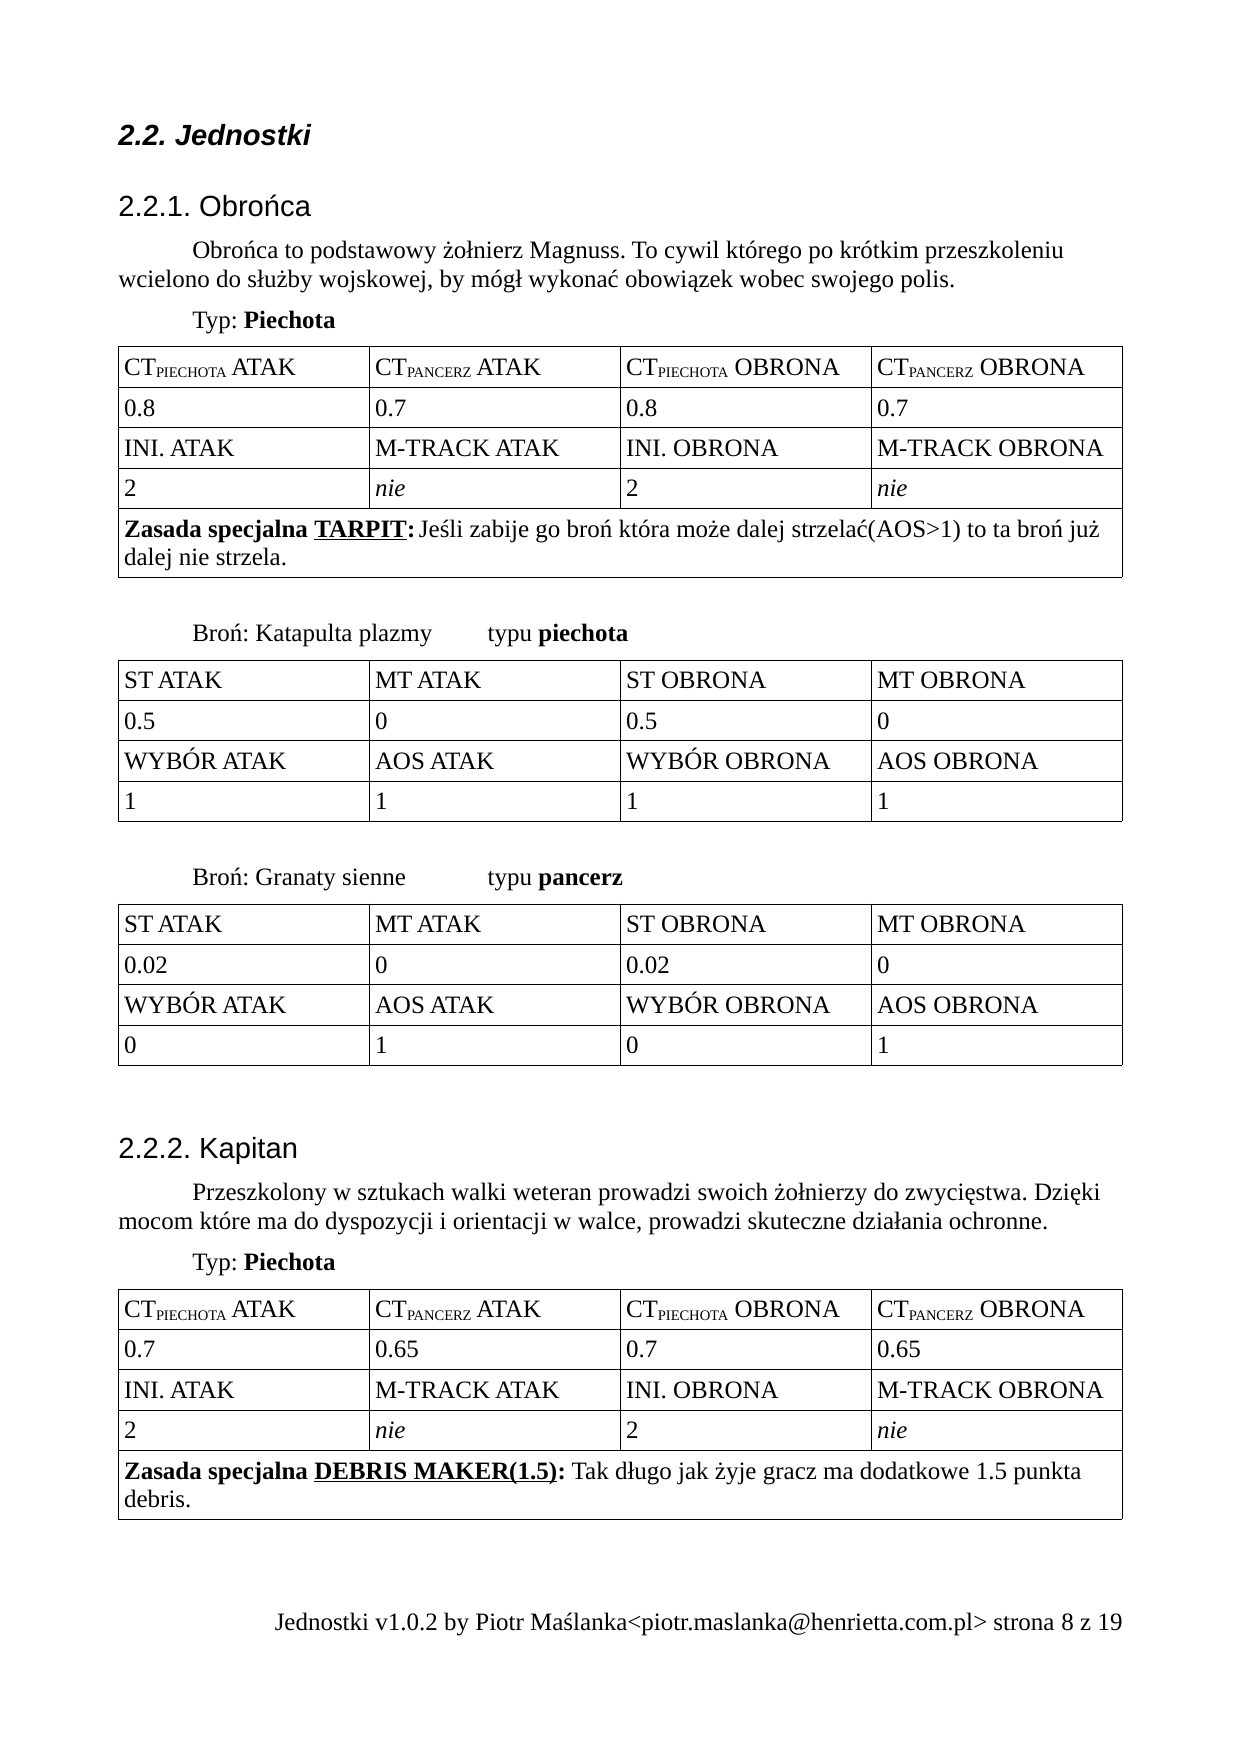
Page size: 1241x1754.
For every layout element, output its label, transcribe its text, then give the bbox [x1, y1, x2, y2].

table_cell 0 [370, 701, 620, 740]
table_header MT OBRONA [872, 661, 1122, 700]
table_cell 1 [370, 1026, 620, 1065]
text Przeszkolony w sztukach walki weteran prowadzi swoich żołnierzy do zwycięstwa. Dzięki mocom które ma do dyspozycji i orientacji w walce, prowadzi skuteczne działania ochronne. [118, 1177, 1122, 1235]
table_header CTPANCERZ OBRONA [872, 1290, 1122, 1329]
table_cell AOS ATAK [370, 985, 620, 1024]
table_header M-TRACK ATAK [370, 428, 620, 467]
table_cell WYBÓR OBRONA [621, 985, 871, 1024]
table_header ST ATAK [119, 661, 369, 700]
table_cell 0.02 [621, 945, 871, 984]
table_cell nie [872, 1411, 1122, 1450]
table_cell 1 [872, 1026, 1122, 1065]
table_header AOS ATAK [370, 741, 620, 781]
table_header MT ATAK [370, 905, 620, 944]
table_cell 0 [872, 945, 1122, 984]
text Typ: Piechota [118, 1247, 1122, 1276]
table_cell 0.65 [872, 1330, 1122, 1369]
table_cell 0.7 [621, 1330, 871, 1369]
text Broń: Granaty sienne typu pancerz [118, 862, 1122, 891]
table_cell 2 [119, 1411, 369, 1450]
table_cell 1 [621, 782, 871, 821]
table_header MT ATAK [370, 661, 620, 700]
table_header CTPANCERZ OBRONA [872, 347, 1122, 387]
table_header CTPIECHOTA OBRONA [621, 1290, 871, 1329]
table_header Zasada specjalna TARPIT: Jeśli zabije go broń która może dalej strzelać(AOS>1) to ta broń już dalej nie strzela. [119, 509, 1122, 577]
table_cell 0 [370, 945, 620, 984]
table_cell 1 [370, 782, 620, 821]
table_header AOS OBRONA [872, 741, 1122, 781]
table_header CTPIECHOTA OBRONA [621, 347, 871, 387]
table_cell 0.65 [370, 1330, 620, 1369]
subtitle 2.2.1. Obrońca [118, 189, 1122, 223]
subtitle 2.2.2. Kapitan [118, 1131, 1122, 1165]
table_header M-TRACK ATAK [370, 1370, 620, 1409]
table_cell 0.5 [119, 701, 369, 740]
table_header CTPANCERZ ATAK [370, 1290, 620, 1329]
table_header ST OBRONA [621, 905, 871, 944]
table_header ST ATAK [119, 905, 369, 944]
table_cell AOS OBRONA [872, 985, 1122, 1024]
table_cell 1 [872, 782, 1122, 821]
table_cell nie [370, 469, 620, 508]
table_cell 0 [119, 1026, 369, 1065]
table_header CTPANCERZ ATAK [370, 347, 620, 387]
table_cell 0 [872, 701, 1122, 740]
table_header ST OBRONA [621, 661, 871, 700]
table_cell nie [872, 469, 1122, 508]
text Typ: Piechota [118, 305, 1122, 334]
table_cell 0.8 [119, 388, 369, 427]
table_cell 0.5 [621, 701, 871, 740]
table_header CTPIECHOTA ATAK [119, 1290, 369, 1329]
table_cell 0.7 [119, 1330, 369, 1369]
table_header INI. ATAK [119, 428, 369, 467]
table_cell 0.7 [370, 388, 620, 427]
table_cell 1 [119, 782, 369, 821]
table_header M-TRACK OBRONA [872, 1370, 1122, 1409]
table_cell 2 [119, 469, 369, 508]
table_header INI. OBRONA [621, 1370, 871, 1409]
table_header CTPIECHOTA ATAK [119, 347, 369, 387]
table_cell 0 [621, 1026, 871, 1065]
table_header WYBÓR OBRONA [621, 741, 871, 781]
table_header M-TRACK OBRONA [872, 428, 1122, 467]
table_cell 2 [621, 1411, 871, 1450]
table_header INI. ATAK [119, 1370, 369, 1409]
table_cell 0.02 [119, 945, 369, 984]
table_header INI. OBRONA [621, 428, 871, 467]
table_cell 2 [621, 469, 871, 508]
table_cell 0.7 [872, 388, 1122, 427]
table_header WYBÓR ATAK [119, 741, 369, 781]
table_header Zasada specjalna DEBRIS MAKER(1.5): Tak długo jak żyje gracz ma dodatkowe 1.5 punkta debris. [119, 1451, 1122, 1519]
text Broń: Katapulta plazmy typu piechota [118, 618, 1122, 647]
text Obrońca to podstawowy żołnierz Magnuss. To cywil którego po krótkim przeszkoleniu wcielono do służby wojskowej, by mógł wykonać obowiązek wobec swojego polis. [118, 235, 1122, 293]
table_cell nie [370, 1411, 620, 1450]
table_cell WYBÓR ATAK [119, 985, 369, 1024]
subtitle 2.2. Jednostki [118, 118, 1122, 152]
table_cell 0.8 [621, 388, 871, 427]
table_header MT OBRONA [872, 905, 1122, 944]
